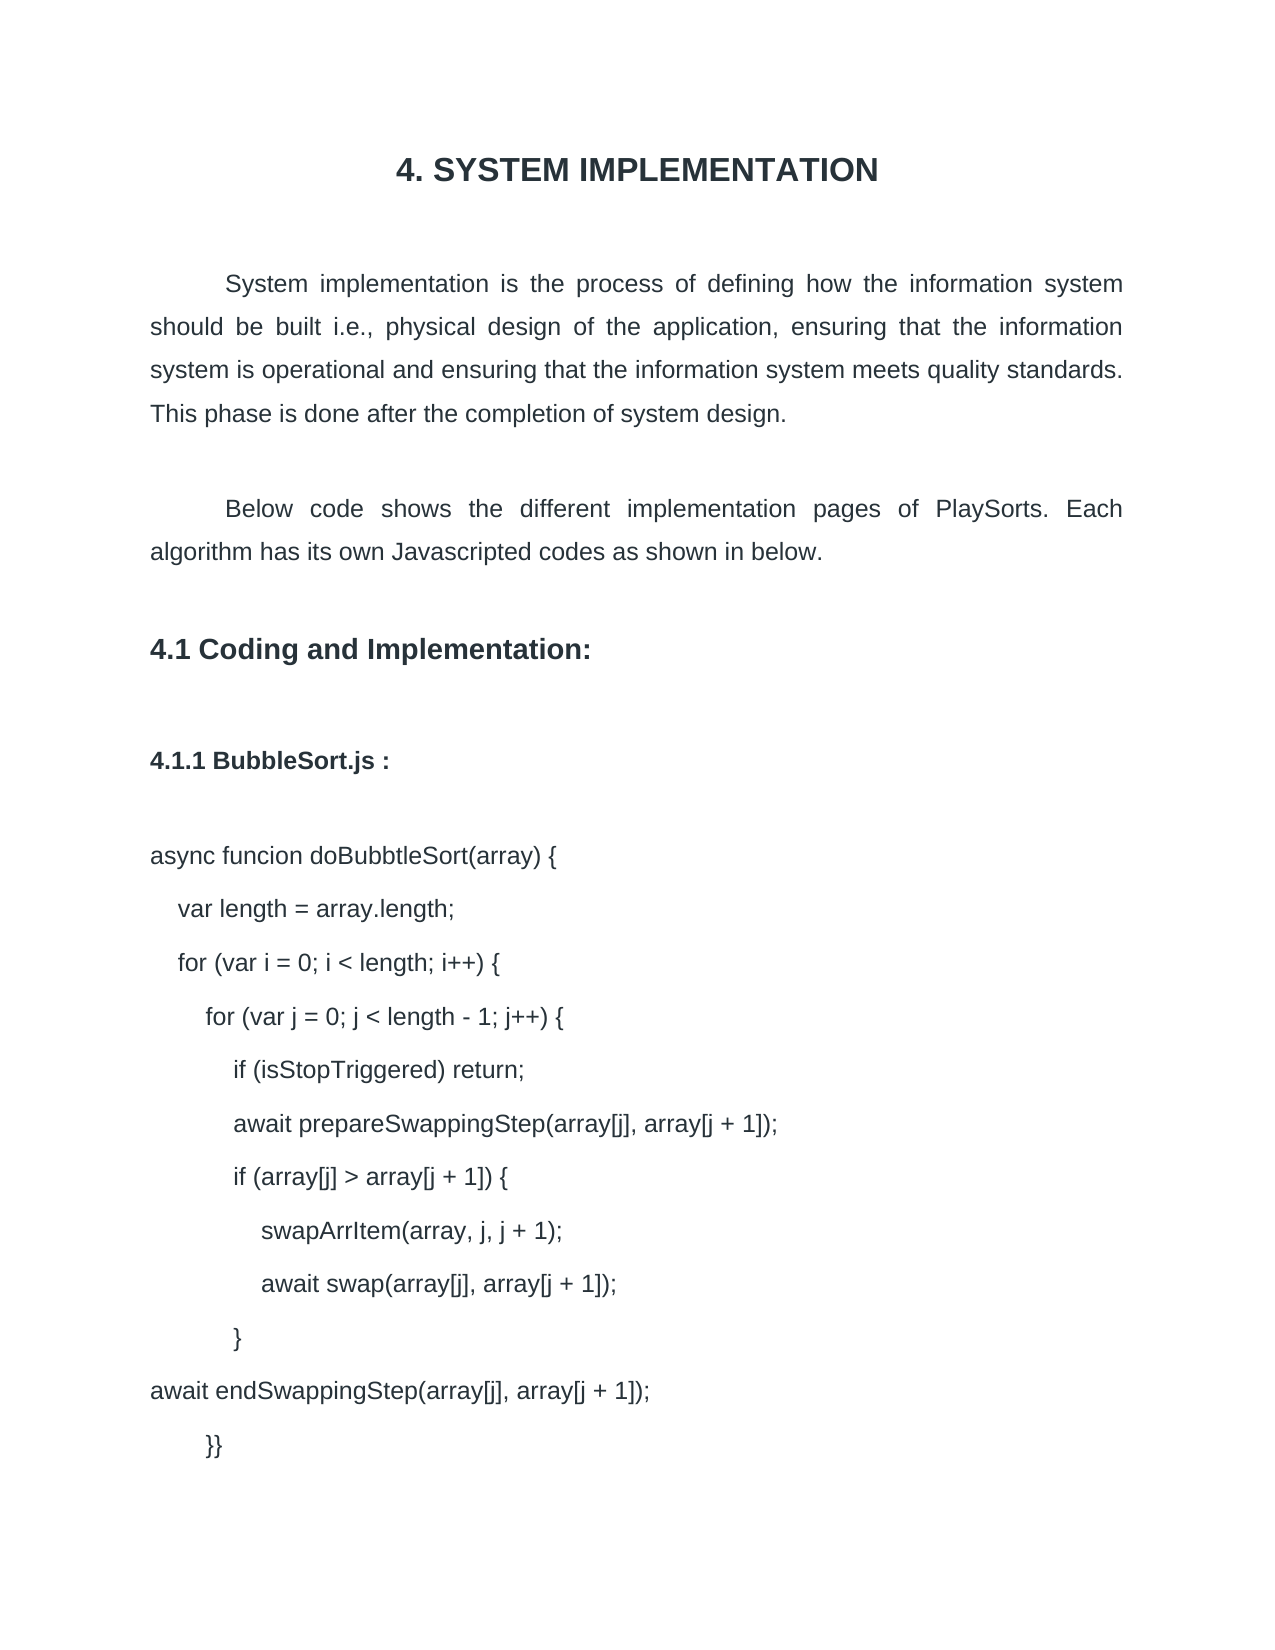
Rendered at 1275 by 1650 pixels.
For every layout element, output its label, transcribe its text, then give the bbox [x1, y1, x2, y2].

text await swap(array[j], array[j + 1]); [150, 1269, 1125, 1298]
text await endSwappingStep(array[j], array[j + 1]); [150, 1376, 1125, 1405]
text Below code shows the different implementation pages of PlaySorts. Each algorithm has its own Javascripted codes as shown in below. [150, 494, 1125, 566]
text async funcion doBubbtleSort(array) { [150, 841, 1125, 869]
text if (isStopTriggered) return; [150, 1055, 1125, 1084]
text for (var i = 0; i < length; i++) { [150, 948, 1125, 977]
text System implementation is the process of defining how the information system should be built i.e., physical design of the application, ensuring that the information system is operational and ensuring that the information system meets quality standards. This phase is done after the completion of system design. [150, 269, 1125, 427]
text for (var j = 0; j < length - 1; j++) { [150, 1001, 1125, 1030]
text await prepareSwappingStep(array[j], array[j + 1]); [150, 1108, 1125, 1137]
text 4. SYSTEM IMPLEMENTATION [150, 150, 1125, 188]
text }} [150, 1430, 1125, 1458]
text if (array[j] > array[j + 1]) { [150, 1162, 1125, 1191]
text swapArrItem(array, j, j + 1); [150, 1216, 1125, 1244]
text var length = array.length; [150, 894, 1125, 923]
text 4.1 Coding and Implementation: [150, 632, 1125, 666]
text } [150, 1323, 1125, 1351]
text 4.1.1 BubbleSort.js : [150, 746, 1125, 774]
